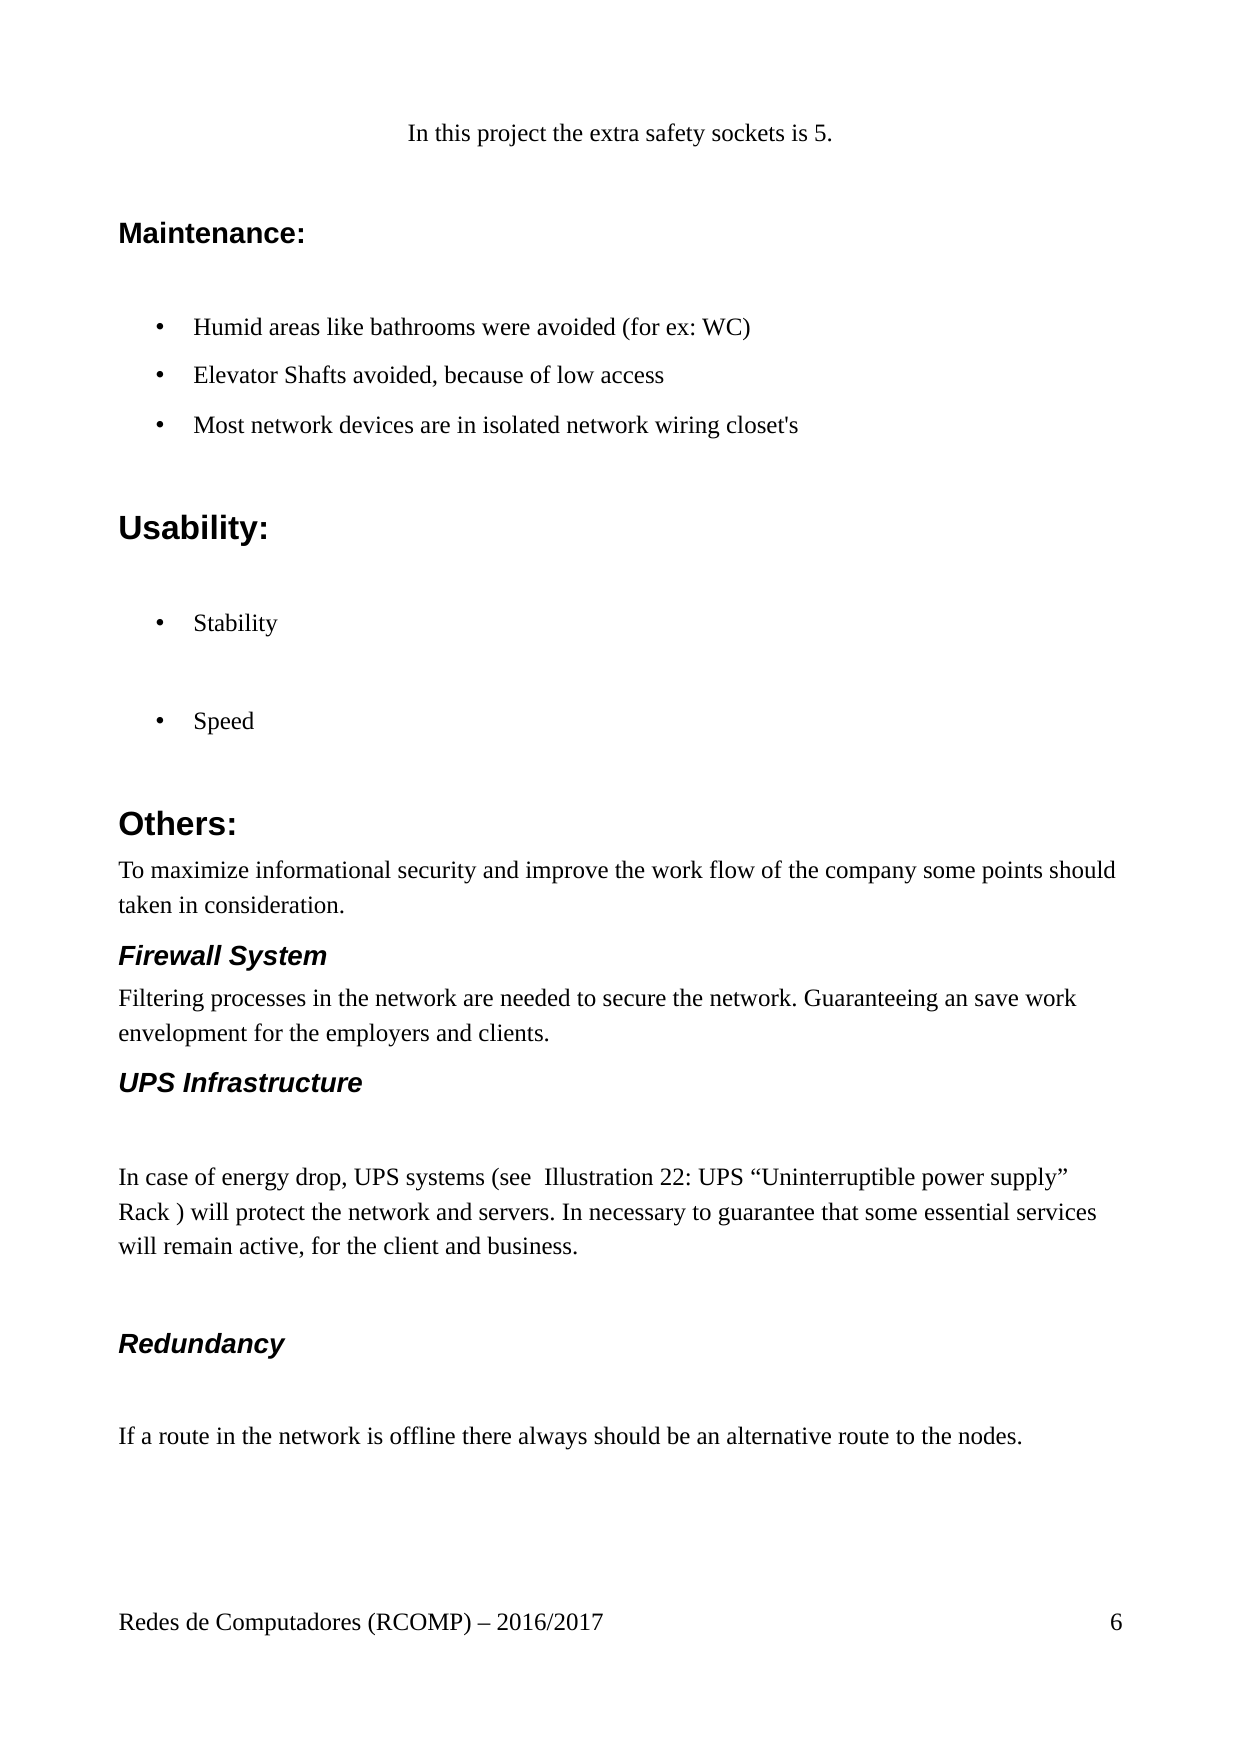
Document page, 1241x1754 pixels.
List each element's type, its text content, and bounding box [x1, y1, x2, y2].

subtitle Redundancy [118, 1327, 1122, 1359]
list Humid areas like bathrooms were avoided (for ex: WC) [156, 312, 1122, 340]
text To maximize informational security and improve the work flow of the company some points should taken in consideration. [118, 855, 1122, 919]
subtitle Firewall System [118, 939, 1122, 971]
text If a route in the network is offline there always should be an alternative route to the nodes. [118, 1421, 1122, 1449]
text Filtering processes in the network are needed to secure the network. Guaranteeing an save work envelopment for the employers and clients. [118, 983, 1122, 1047]
list Speed [156, 706, 1122, 735]
text In this project the extra safety sockets is 5. [118, 118, 1122, 147]
subtitle Others: [118, 804, 1122, 843]
list Most network devices are in isolated network wiring closet's [156, 410, 1122, 438]
list Elevator Shafts avoided, because of low access [156, 361, 1122, 389]
subtitle UPS Infrastructure [118, 1067, 1122, 1099]
subtitle Maintenance: [118, 216, 1122, 250]
subtitle In case of energy drop, UPS systems (see Illustration 22: UPS “Uninterruptible power supply” Rack ) will protect the network and servers. In necessary to guarantee that some essential services will remain active, for the client and business. [118, 1162, 1122, 1260]
subtitle Usability: [118, 508, 1122, 546]
list Stability [156, 608, 1122, 637]
